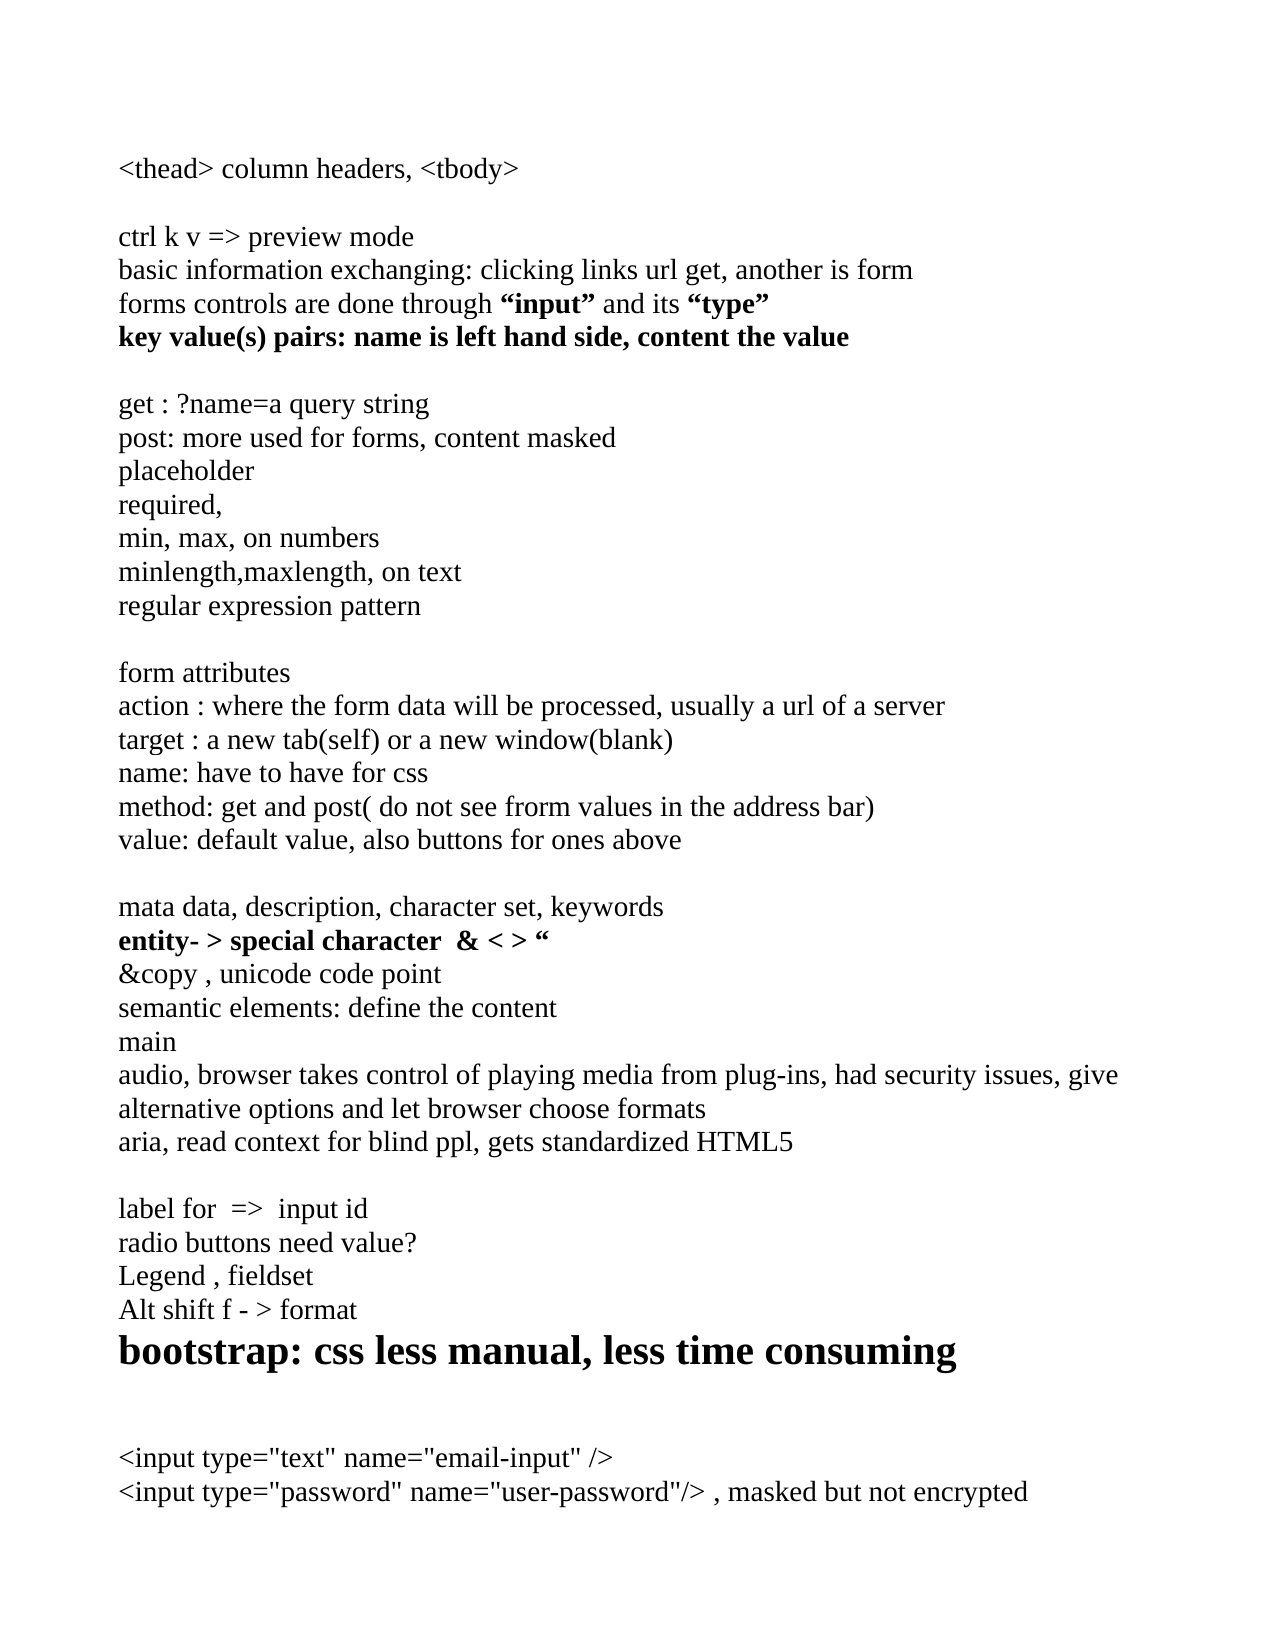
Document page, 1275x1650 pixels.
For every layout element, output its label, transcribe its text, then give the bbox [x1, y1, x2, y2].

text audio, browser takes control of playing media from plug-ins, had security issues, give alternative options and let browser choose formats [118, 1057, 1157, 1124]
text bootstrap: css less manual, less time consuming [118, 1326, 1157, 1373]
text basic information exchanging: clicking links url get, another is form [118, 252, 1157, 286]
text <input type="password" name="user-password"/> , masked but not encrypted [118, 1474, 1157, 1508]
text label for => input id [118, 1191, 1157, 1225]
text method: get and post( do not see frorm values in the address bar) [118, 789, 1157, 822]
text target : a new tab(self) or a new window(blank) [118, 722, 1157, 755]
text mata data, description, character set, keywords [118, 889, 1157, 923]
text action : where the form data will be processed, usually a url of a server [118, 688, 1157, 722]
text semantic elements: define the content [118, 990, 1157, 1024]
text forms controls are done through “input” and its “type” [118, 286, 1157, 319]
text <thead> column headers, <tbody> [118, 152, 1157, 185]
text min, max, on numbers [118, 521, 1157, 554]
text &copy , unicode code point [118, 957, 1157, 990]
text entity- > special character & < > “ [118, 923, 1157, 957]
text main [118, 1024, 1157, 1057]
text radio buttons need value? [118, 1225, 1157, 1258]
text required, [118, 487, 1157, 521]
text <input type="text" name="email-input" /> [118, 1441, 1157, 1474]
text name: have to have for css [118, 755, 1157, 789]
text placeholder [118, 453, 1157, 487]
text get : ?name=a query string [118, 386, 1157, 420]
text minlength,maxlength, on text [118, 554, 1157, 588]
text aria, read context for blind ppl, gets standardized HTML5 [118, 1124, 1157, 1158]
text regular expression pattern [118, 588, 1157, 621]
text post: more used for forms, content masked [118, 420, 1157, 453]
text ctrl k v => preview mode [118, 219, 1157, 252]
text Alt shift f - > format [118, 1292, 1157, 1326]
text form attributes [118, 655, 1157, 688]
text value: default value, also buttons for ones above [118, 822, 1157, 856]
text Legend , fieldset [118, 1258, 1157, 1292]
text key value(s) pairs: name is left hand side, content the value [118, 319, 1157, 353]
